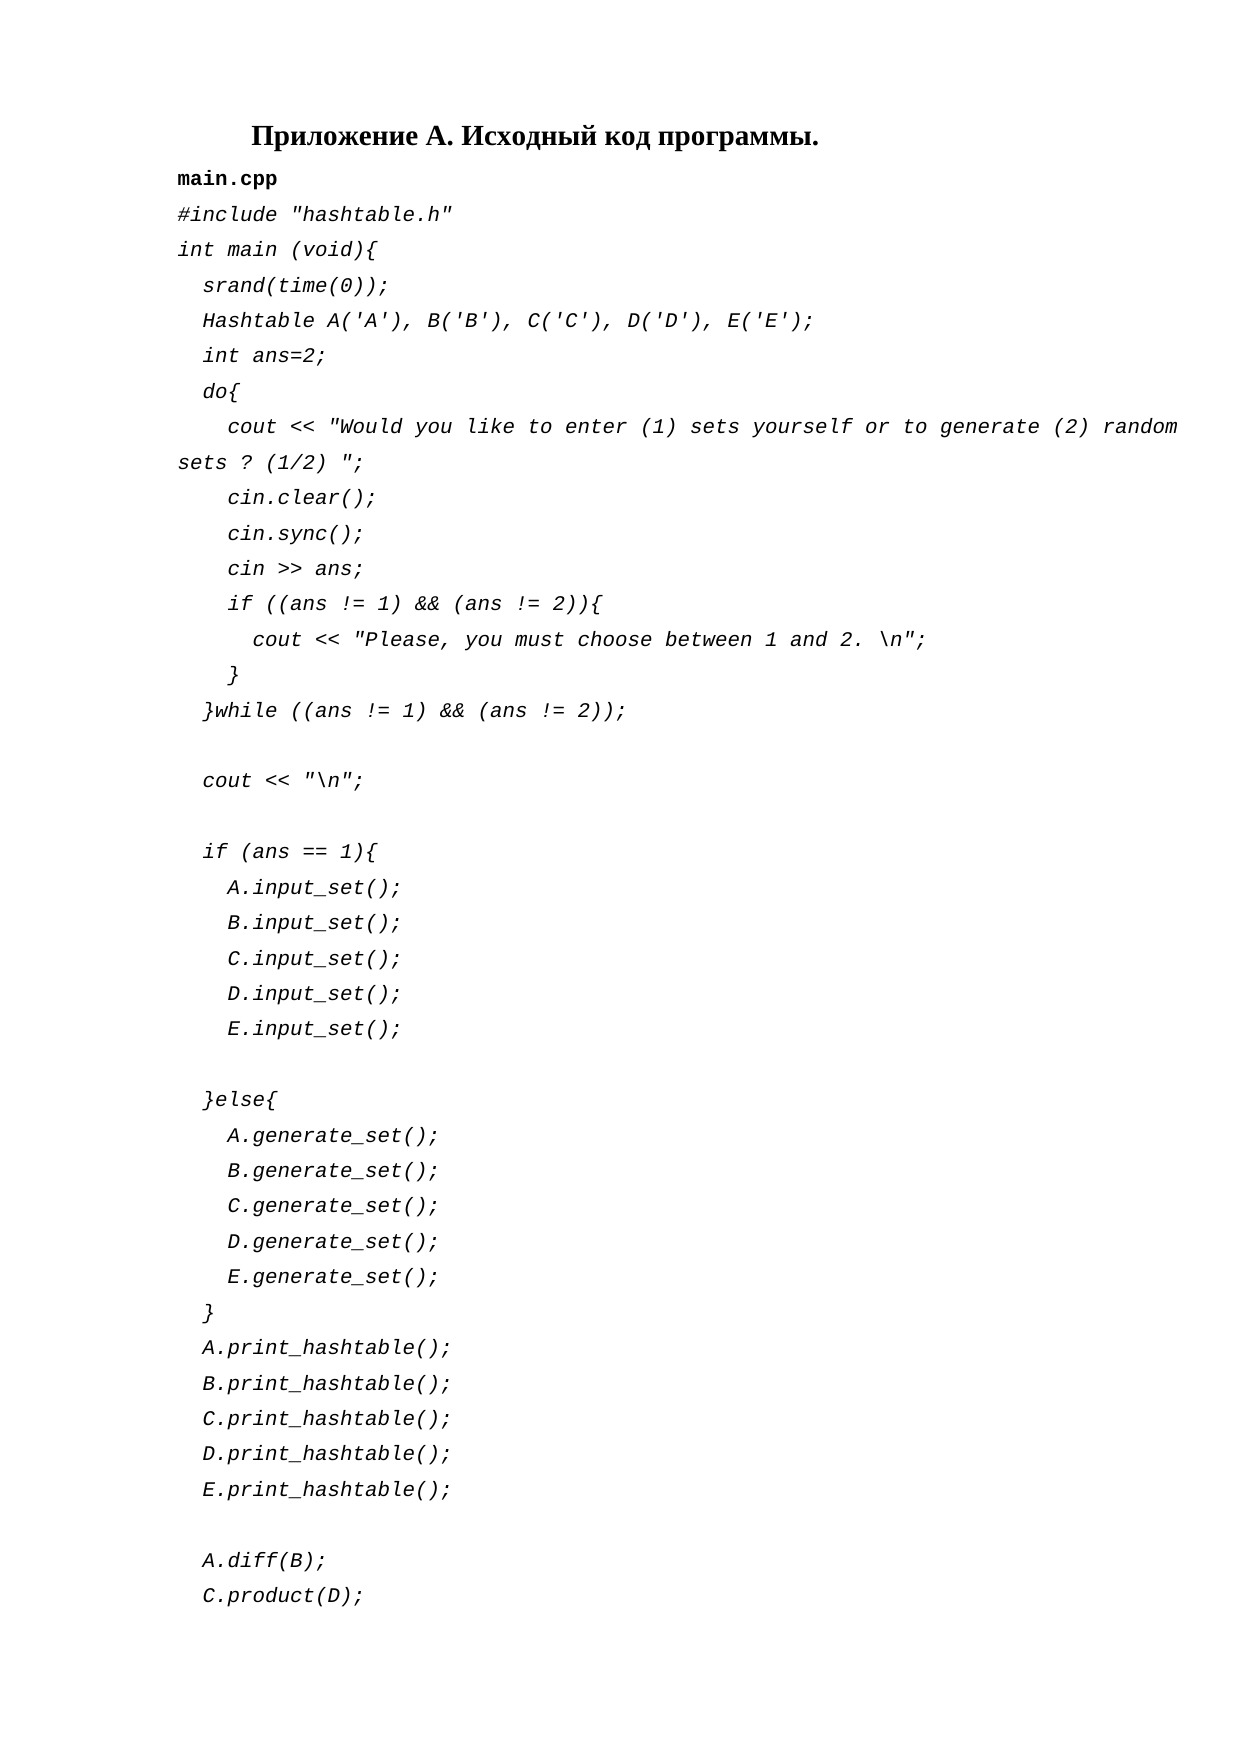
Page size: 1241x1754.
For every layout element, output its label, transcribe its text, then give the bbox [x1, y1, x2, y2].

text C.generate_set(); [177, 1196, 1181, 1219]
text } [177, 1302, 1181, 1325]
text Приложение А. Исходный код программы. [177, 118, 1181, 152]
text do{ [177, 381, 1181, 404]
text cout << "Would you like to enter (1) sets yourself or to generate (2) random sets ? (1/2) "; [177, 416, 1181, 475]
text B.generate_set(); [177, 1160, 1181, 1184]
text cout << "Please, you must choose between 1 and 2. \n"; [177, 629, 1181, 652]
text C.product(D); [177, 1585, 1181, 1609]
text E.print_hashtable(); [177, 1479, 1181, 1502]
text D.print_hashtable(); [177, 1443, 1181, 1467]
text Hashtable A('A'), B('B'), C('C'), D('D'), E('E'); [177, 310, 1181, 334]
text srand(time(0)); [177, 275, 1181, 298]
text } [177, 664, 1181, 688]
text D.generate_set(); [177, 1231, 1181, 1254]
text #include "hashtable.h" [177, 204, 1181, 227]
text int main (void){ [177, 239, 1181, 263]
text C.input_set(); [177, 948, 1181, 971]
text A.input_set(); [177, 877, 1181, 900]
text if (ans == 1){ [177, 841, 1181, 865]
text D.input_set(); [177, 983, 1181, 1007]
text }while ((ans != 1) && (ans != 2)); [177, 700, 1181, 723]
text E.input_set(); [177, 1018, 1181, 1042]
text cin >> ans; [177, 558, 1181, 582]
text cin.clear(); [177, 487, 1181, 511]
text B.input_set(); [177, 912, 1181, 936]
text cout << "\n"; [177, 771, 1181, 794]
text cin.sync(); [177, 523, 1181, 546]
text B.print_hashtable(); [177, 1373, 1181, 1396]
text main.cpp [177, 168, 1181, 192]
text if ((ans != 1) && (ans != 2)){ [177, 593, 1181, 617]
text int ans=2; [177, 346, 1181, 369]
text C.print_hashtable(); [177, 1408, 1181, 1432]
text A.generate_set(); [177, 1125, 1181, 1148]
text A.diff(B); [177, 1550, 1181, 1573]
text }else{ [177, 1089, 1181, 1113]
text A.print_hashtable(); [177, 1337, 1181, 1361]
text E.generate_set(); [177, 1266, 1181, 1290]
